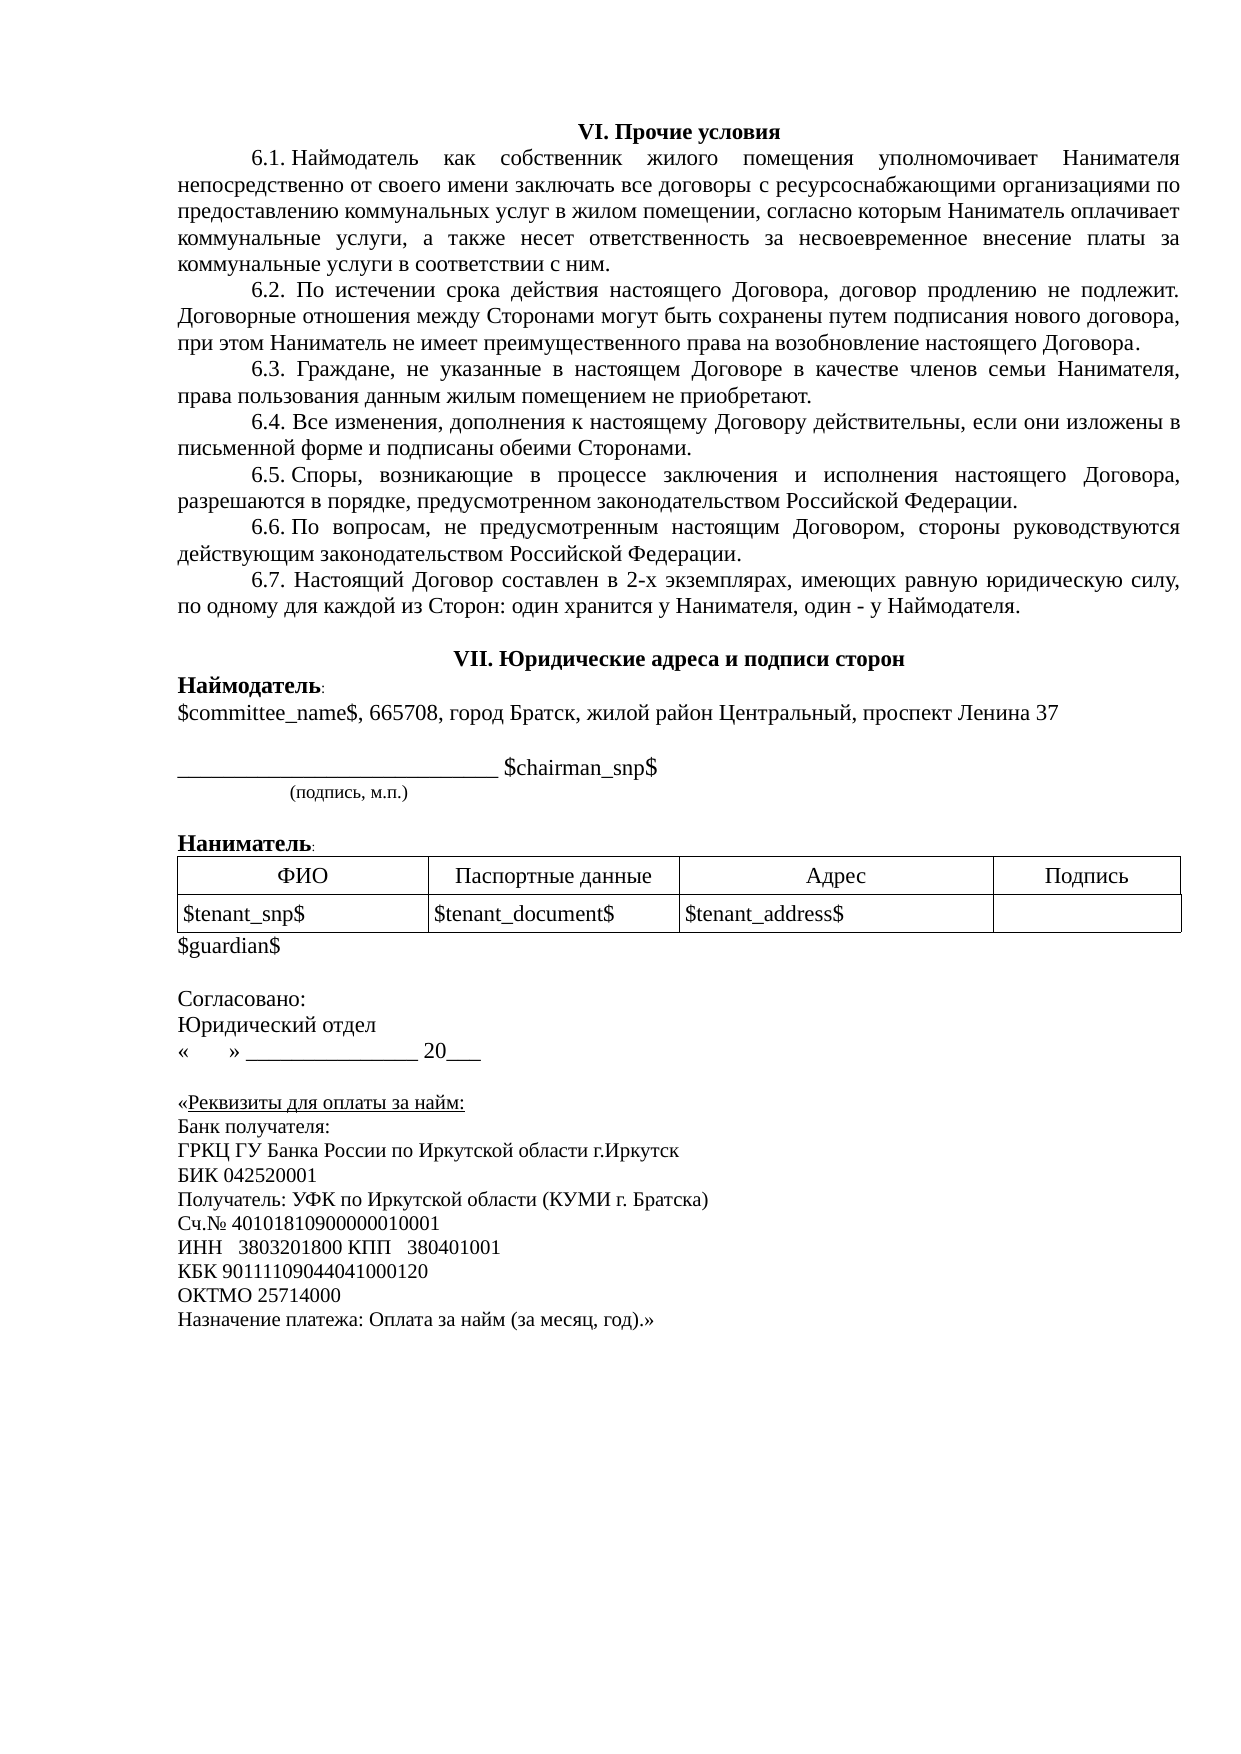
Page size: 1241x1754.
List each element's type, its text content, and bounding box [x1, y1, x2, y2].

text Сч.№ 40101810900000010001 [177, 1211, 1181, 1235]
table_header Подпись [994, 857, 1180, 894]
text « » _______________ 20___ [177, 1038, 1181, 1064]
text ОКТМО 25714000 [177, 1283, 1181, 1307]
text (подпись, м.п.) [177, 781, 1181, 802]
text «Реквизиты для оплаты за найм: [177, 1090, 1181, 1114]
text 6.1. Наймодатель как собственник жилого помещения уполномочивает Нанимателя непосредственно от своего имени заключать все договоры с ресурсоснабжающими организациями по предоставлению коммунальных услуг в жилом помещении, согласно которым Наниматель оплачивает коммунальные услуги, а также несет ответственность за несвоевременное внесение платы за коммунальные услуги в соответствии с ним. [177, 144, 1181, 276]
text Юридический отдел [177, 1011, 1181, 1038]
text ГРКЦ ГУ Банка России по Иркутской области г.Иркутск [177, 1138, 1181, 1162]
text Получатель: УФК по Иркутской области (КУМИ г. Братска) [177, 1187, 1181, 1211]
table_header $tenant_snp$ [178, 895, 428, 932]
text 6.5. Споры, возникающие в процессе заключения и исполнения настоящего Договора, разрешаются в порядке, предусмотренном законодательством Российской Федерации. [177, 461, 1181, 513]
text Банк получателя: [177, 1114, 1181, 1138]
table_header ФИО [178, 857, 428, 894]
text БИК 042520001 [177, 1162, 1181, 1187]
text Согласовано: [177, 985, 1181, 1011]
text 6.2. По истечении срока действия настоящего Договора, договор продлению не подлежит. Договорные отношения между Сторонами могут быть сохранены путем подписания нового договора, при этом Наниматель не имеет преимущественного права на возобновление настоящего Договора. [177, 276, 1181, 355]
table_header $tenant_address$ [680, 895, 993, 932]
text 6.6. По вопросам, не предусмотренным настоящим Договором, стороны руководствуются действующим законодательством Российской Федерации. [177, 513, 1181, 566]
text 6.7. Настоящий Договор составлен в 2-х экземплярах, имеющих равную юридическую силу, по одному для каждой из Сторон: один хранится у Нанимателя, один - у Наймодателя. [177, 566, 1181, 619]
table_header $tenant_document$ [429, 895, 679, 932]
table_header Адрес [680, 857, 993, 894]
table_header [994, 895, 1181, 932]
text 6.3. Граждане, не указанные в настоящем Договоре в качестве членов семьи Нанимателя, права пользования данным жилым помещением не приобретают. [177, 355, 1181, 408]
text 6.4. Все изменения, дополнения к настоящему Договору действительны, если они изложены в письменной форме и подписаны обеими Сторонами. [177, 408, 1181, 461]
text Наймодатель: [177, 672, 1181, 699]
text Наниматель: [177, 828, 1181, 856]
table_header Паспортные данные [429, 857, 679, 894]
text $committee_name$, 665708, город Братск, жилой район Центральный, проспект Ленина 37 [177, 699, 1181, 726]
text VI. Прочие условия [177, 118, 1181, 144]
text Назначение платежа: Оплата за найм (за месяц, год).» [177, 1307, 1181, 1331]
text КБК 90111109044041000120 [177, 1259, 1181, 1283]
text ____________________________ $chairman_snp$ [177, 752, 1181, 781]
text VII. Юридические адреса и подписи сторон [177, 645, 1181, 672]
text ИНН 3803201800 КПП 380401001 [177, 1235, 1181, 1259]
text $guardian$ [177, 933, 1181, 958]
